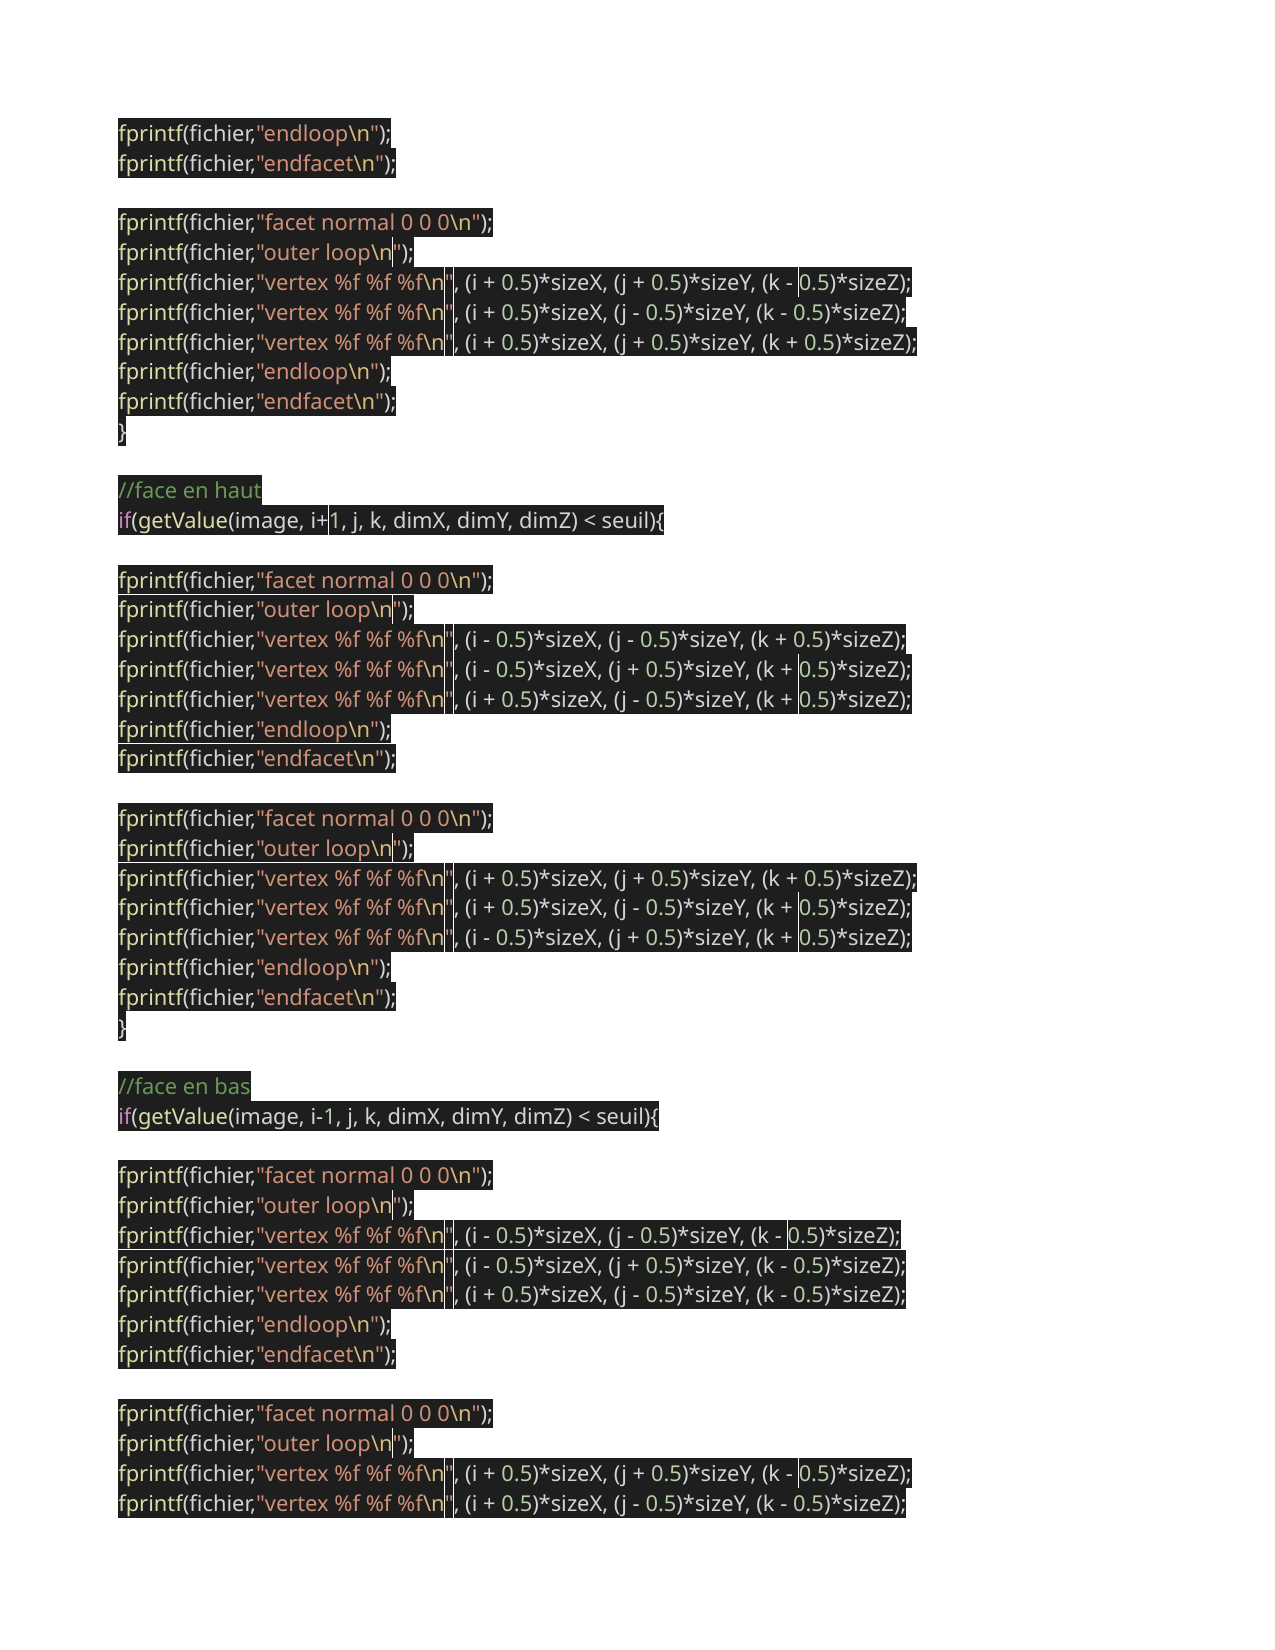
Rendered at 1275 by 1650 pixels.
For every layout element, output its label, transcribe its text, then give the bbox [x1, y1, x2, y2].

text fprintf(fichier,"endfacet\n"); [118, 148, 1157, 178]
text fprintf(fichier,"vertex %f %f %f\n", (i - 0.5)*sizeX, (j + 0.5)*sizeY, (k - 0.5)*sizeZ); [118, 1249, 1157, 1279]
text fprintf(fichier,"vertex %f %f %f\n", (i + 0.5)*sizeX, (j - 0.5)*sizeY, (k + 0.5)*sizeZ); [118, 892, 1157, 922]
text fprintf(fichier,"outer loop\n"); [118, 594, 1157, 624]
text fprintf(fichier,"facet normal 0 0 0\n"); [118, 565, 1157, 594]
text fprintf(fichier,"outer loop\n"); [118, 1190, 1157, 1220]
text fprintf(fichier,"vertex %f %f %f\n", (i + 0.5)*sizeX, (j + 0.5)*sizeY, (k - 0.5)*sizeZ); [118, 267, 1157, 297]
text fprintf(fichier,"endfacet\n"); [118, 982, 1157, 1011]
text fprintf(fichier,"vertex %f %f %f\n", (i - 0.5)*sizeX, (j + 0.5)*sizeY, (k + 0.5)*sizeZ); [118, 654, 1157, 684]
text fprintf(fichier,"vertex %f %f %f\n", (i + 0.5)*sizeX, (j - 0.5)*sizeY, (k - 0.5)*sizeZ); [118, 297, 1157, 327]
text fprintf(fichier,"vertex %f %f %f\n", (i + 0.5)*sizeX, (j - 0.5)*sizeY, (k - 0.5)*sizeZ); [118, 1279, 1157, 1309]
text fprintf(fichier,"vertex %f %f %f\n", (i + 0.5)*sizeX, (j - 0.5)*sizeY, (k - 0.5)*sizeZ); [118, 1488, 1157, 1518]
text fprintf(fichier,"endfacet\n"); [118, 743, 1157, 773]
text fprintf(fichier,"endloop\n"); [118, 118, 1157, 148]
text fprintf(fichier,"endloop\n"); [118, 356, 1157, 386]
text fprintf(fichier,"vertex %f %f %f\n", (i - 0.5)*sizeX, (j - 0.5)*sizeY, (k - 0.5)*sizeZ); [118, 1220, 1157, 1249]
text if(getValue(image, i+1, j, k, dimX, dimY, dimZ) < seuil){ [118, 505, 1157, 535]
text fprintf(fichier,"outer loop\n"); [118, 1428, 1157, 1458]
text fprintf(fichier,"vertex %f %f %f\n", (i + 0.5)*sizeX, (j + 0.5)*sizeY, (k + 0.5)*sizeZ); [118, 862, 1157, 892]
text fprintf(fichier,"endloop\n"); [118, 1309, 1157, 1339]
text fprintf(fichier,"outer loop\n"); [118, 833, 1157, 862]
text fprintf(fichier,"facet normal 0 0 0\n"); [118, 1160, 1157, 1190]
text fprintf(fichier,"vertex %f %f %f\n", (i + 0.5)*sizeX, (j + 0.5)*sizeY, (k - 0.5)*sizeZ); [118, 1458, 1157, 1488]
text //face en bas [118, 1071, 1157, 1101]
text fprintf(fichier,"vertex %f %f %f\n", (i - 0.5)*sizeX, (j + 0.5)*sizeY, (k + 0.5)*sizeZ); [118, 922, 1157, 952]
text //face en haut [118, 475, 1157, 505]
text fprintf(fichier,"endloop\n"); [118, 952, 1157, 982]
text fprintf(fichier,"endfacet\n"); [118, 1339, 1157, 1369]
text fprintf(fichier,"endloop\n"); [118, 714, 1157, 743]
text fprintf(fichier,"facet normal 0 0 0\n"); [118, 803, 1157, 833]
text if(getValue(image, i-1, j, k, dimX, dimY, dimZ) < seuil){ [118, 1101, 1157, 1131]
text fprintf(fichier,"vertex %f %f %f\n", (i - 0.5)*sizeX, (j - 0.5)*sizeY, (k + 0.5)*sizeZ); [118, 624, 1157, 654]
text } [118, 1011, 1157, 1041]
text fprintf(fichier,"endfacet\n"); [118, 386, 1157, 416]
text fprintf(fichier,"outer loop\n"); [118, 237, 1157, 267]
text fprintf(fichier,"vertex %f %f %f\n", (i + 0.5)*sizeX, (j - 0.5)*sizeY, (k + 0.5)*sizeZ); [118, 684, 1157, 714]
text fprintf(fichier,"facet normal 0 0 0\n"); [118, 1398, 1157, 1428]
text fprintf(fichier,"facet normal 0 0 0\n"); [118, 207, 1157, 237]
text } [118, 416, 1157, 446]
text fprintf(fichier,"vertex %f %f %f\n", (i + 0.5)*sizeX, (j + 0.5)*sizeY, (k + 0.5)*sizeZ); [118, 327, 1157, 356]
